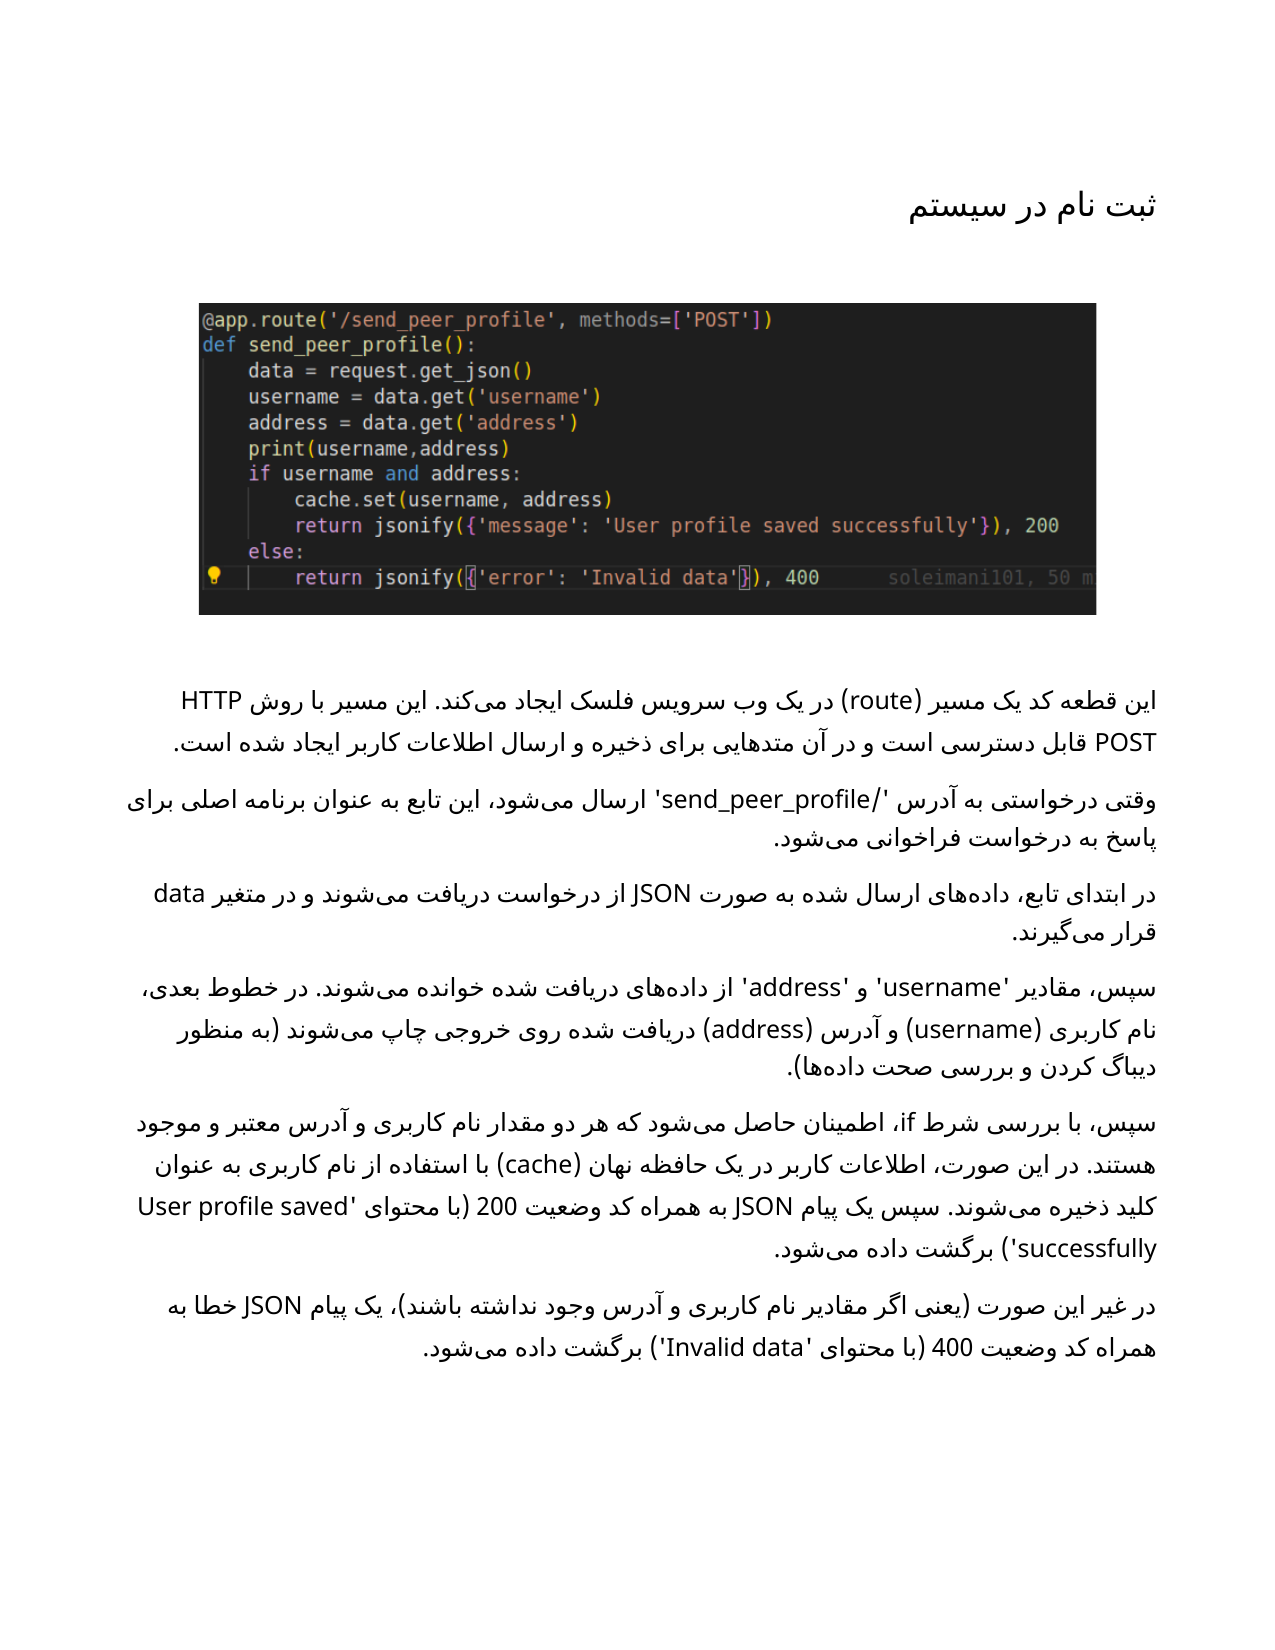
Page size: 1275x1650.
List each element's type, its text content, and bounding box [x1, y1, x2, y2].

text وقتی درخواستی به آدرس '/send_peer_profile' ارسال می‌شود، این تابع به عنوان برنامه اصلی برای پاسخ به درخواست فراخوانی می‌شود. [118, 782, 1157, 856]
picture [198, 303, 1097, 615]
text سپس، با بررسی شرط if، اطمینان حاصل می‌شود که هر دو مقدار نام کاربری و آدرس معتبر و موجود هستند. در این صورت، اطلاعات کاربر در یک حافظه نهان (cache) با استفاده از نام کاربری به عنوان کلید ذخیره می‌شوند. سپس یک پیام JSON به همراه کد وضعیت 200 (با محتوای 'User profile saved successfully') برگشت داده می‌شود. [118, 1105, 1157, 1268]
text ثبت نام در سیستم [118, 186, 1157, 230]
text در غیر این صورت (یعنی اگر مقادیر نام کاربری و آدرس وجود نداشته باشند)، یک پیام JSON خطا به همراه کد وضعیت 400 (با محتوای 'Invalid data') برگشت داده می‌شود. [118, 1288, 1157, 1367]
text سپس، مقادیر 'username' و 'address' از داده‌های دریافت شده خوانده می‌شوند. در خطوط بعدی، نام کاربری (username) و آدرس (address) دریافت شده روی خروجی چاپ می‌شوند (به منظور دیباگ کردن و بررسی صحت داده‌ها). [118, 969, 1157, 1086]
text در ابتدای تابع، داده‌های ارسال شده به صورت JSON از درخواست دریافت می‌شوند و در متغیر data قرار می‌گیرند. [118, 876, 1157, 950]
text این قطعه کد یک مسیر (route) در یک وب سرویس فلسک ایجاد می‌کند. این مسیر با روش HTTP POST قابل دسترسی است و در آن متدهایی برای ذخیره و ارسال اطلاعات کاربر ایجاد شده است. [118, 683, 1157, 762]
